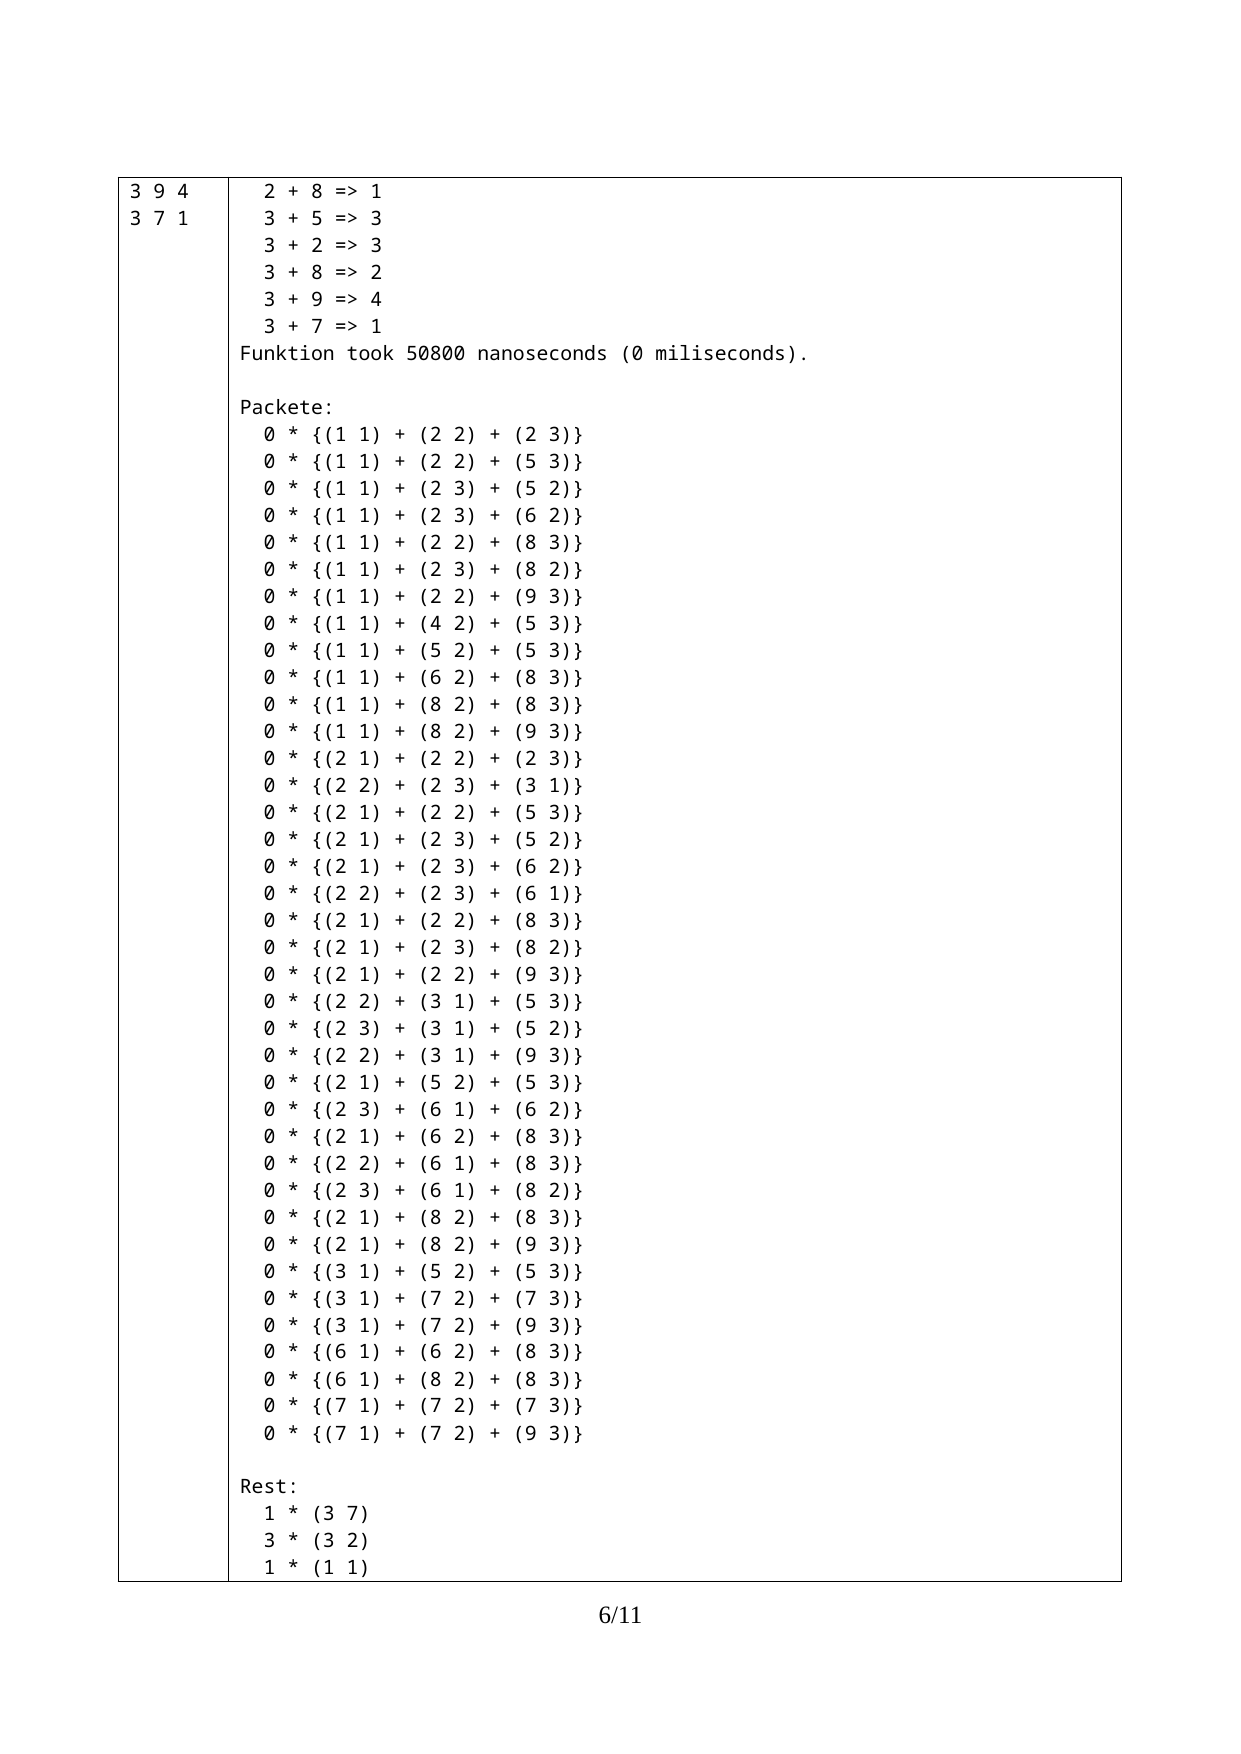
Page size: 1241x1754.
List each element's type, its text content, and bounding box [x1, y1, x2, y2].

table_cell 2 + 8 => 1 3 + 5 => 3 3 + 2 => 3 3 + 8 => 2 3 + 9 => 4 3 + 7 => 1 Funktion took 50800 nanoseconds (0 miliseconds). Packete: 0 * {(1 1) + (2 2) + (2 3)} 0 * {(1 1) + (2 2) + (5 3)} 0 * {(1 1) + (2 3) + (5 2)} 0 * {(1 1) + (2 3) + (6 2)} 0 * {(1 1) + (2 2) + (8 3)} 0 * {(1 1) + (2 3) + (8 2)} 0 * {(1 1) + (2 2) + (9 3)} 0 * {(1 1) + (4 2) + (5 3)} 0 * {(1 1) + (5 2) + (5 3)} 0 * {(1 1) + (6 2) + (8 3)} 0 * {(1 1) + (8 2) + (8 3)} 0 * {(1 1) + (8 2) + (9 3)} 0 * {(2 1) + (2 2) + (2 3)} 0 * {(2 2) + (2 3) + (3 1)} 0 * {(2 1) + (2 2) + (5 3)} 0 * {(2 1) + (2 3) + (5 2)} 0 * {(2 1) + (2 3) + (6 2)} 0 * {(2 2) + (2 3) + (6 1)} 0 * {(2 1) + (2 2) + (8 3)} 0 * {(2 1) + (2 3) + (8 2)} 0 * {(2 1) + (2 2) + (9 3)} 0 * {(2 2) + (3 1) + (5 3)} 0 * {(2 3) + (3 1) + (5 2)} 0 * {(2 2) + (3 1) + (9 3)} 0 * {(2 1) + (5 2) + (5 3)} 0 * {(2 3) + (6 1) + (6 2)} 0 * {(2 1) + (6 2) + (8 3)} 0 * {(2 2) + (6 1) + (8 3)} 0 * {(2 3) + (6 1) + (8 2)} 0 * {(2 1) + (8 2) + (8 3)} 0 * {(2 1) + (8 2) + (9 3)} 0 * {(3 1) + (5 2) + (5 3)} 0 * {(3 1) + (7 2) + (7 3)} 0 * {(3 1) + (7 2) + (9 3)} 0 * {(6 1) + (6 2) + (8 3)} 0 * {(6 1) + (8 2) + (8 3)} 0 * {(7 1) + (7 2) + (7 3)} 0 * {(7 1) + (7 2) + (9 3)} Rest: 1 * (3 7) 3 * (3 2) 1 * (1 1) [229, 178, 1121, 1581]
table_cell 3 9 4 3 7 1 [119, 178, 228, 1581]
